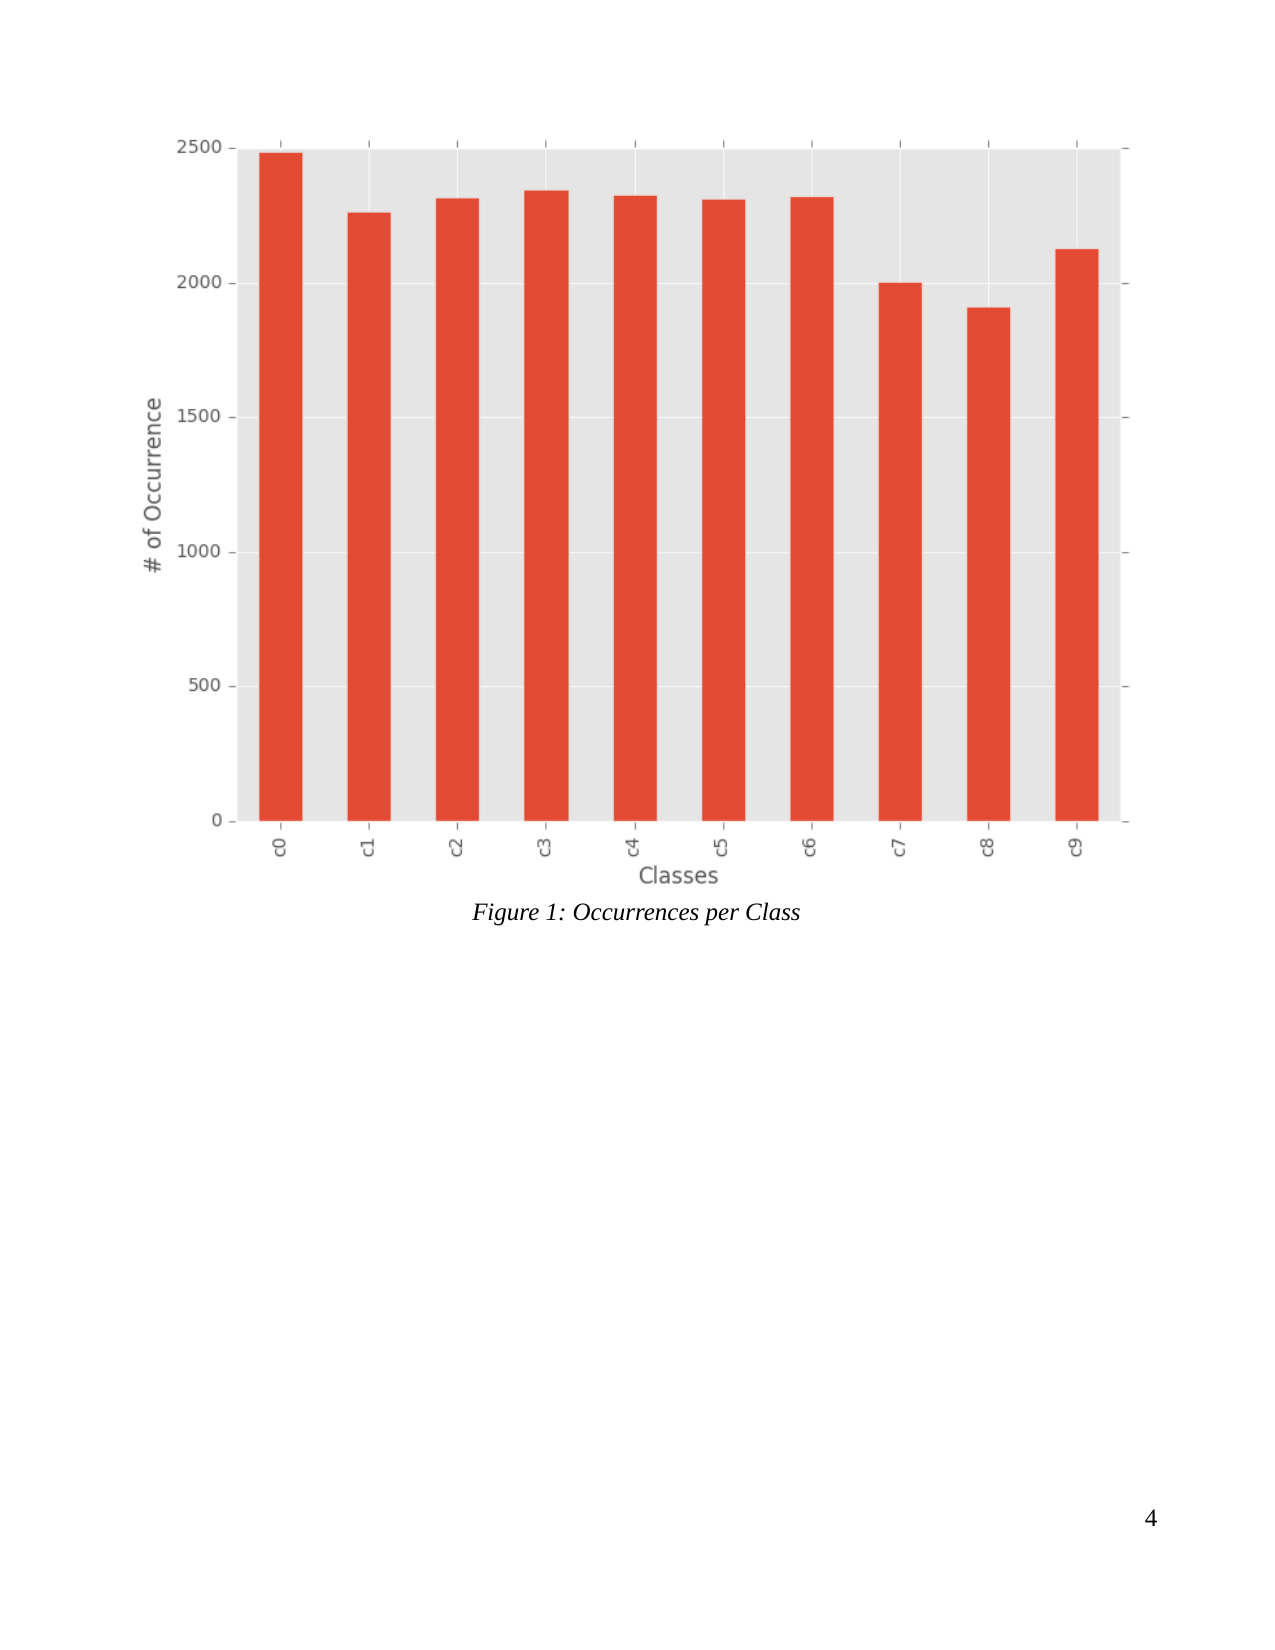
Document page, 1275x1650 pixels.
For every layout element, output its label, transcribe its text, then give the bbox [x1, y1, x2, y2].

text Figure 1: Occurrences per Class [118, 898, 1157, 926]
picture [118, 118, 1157, 898]
